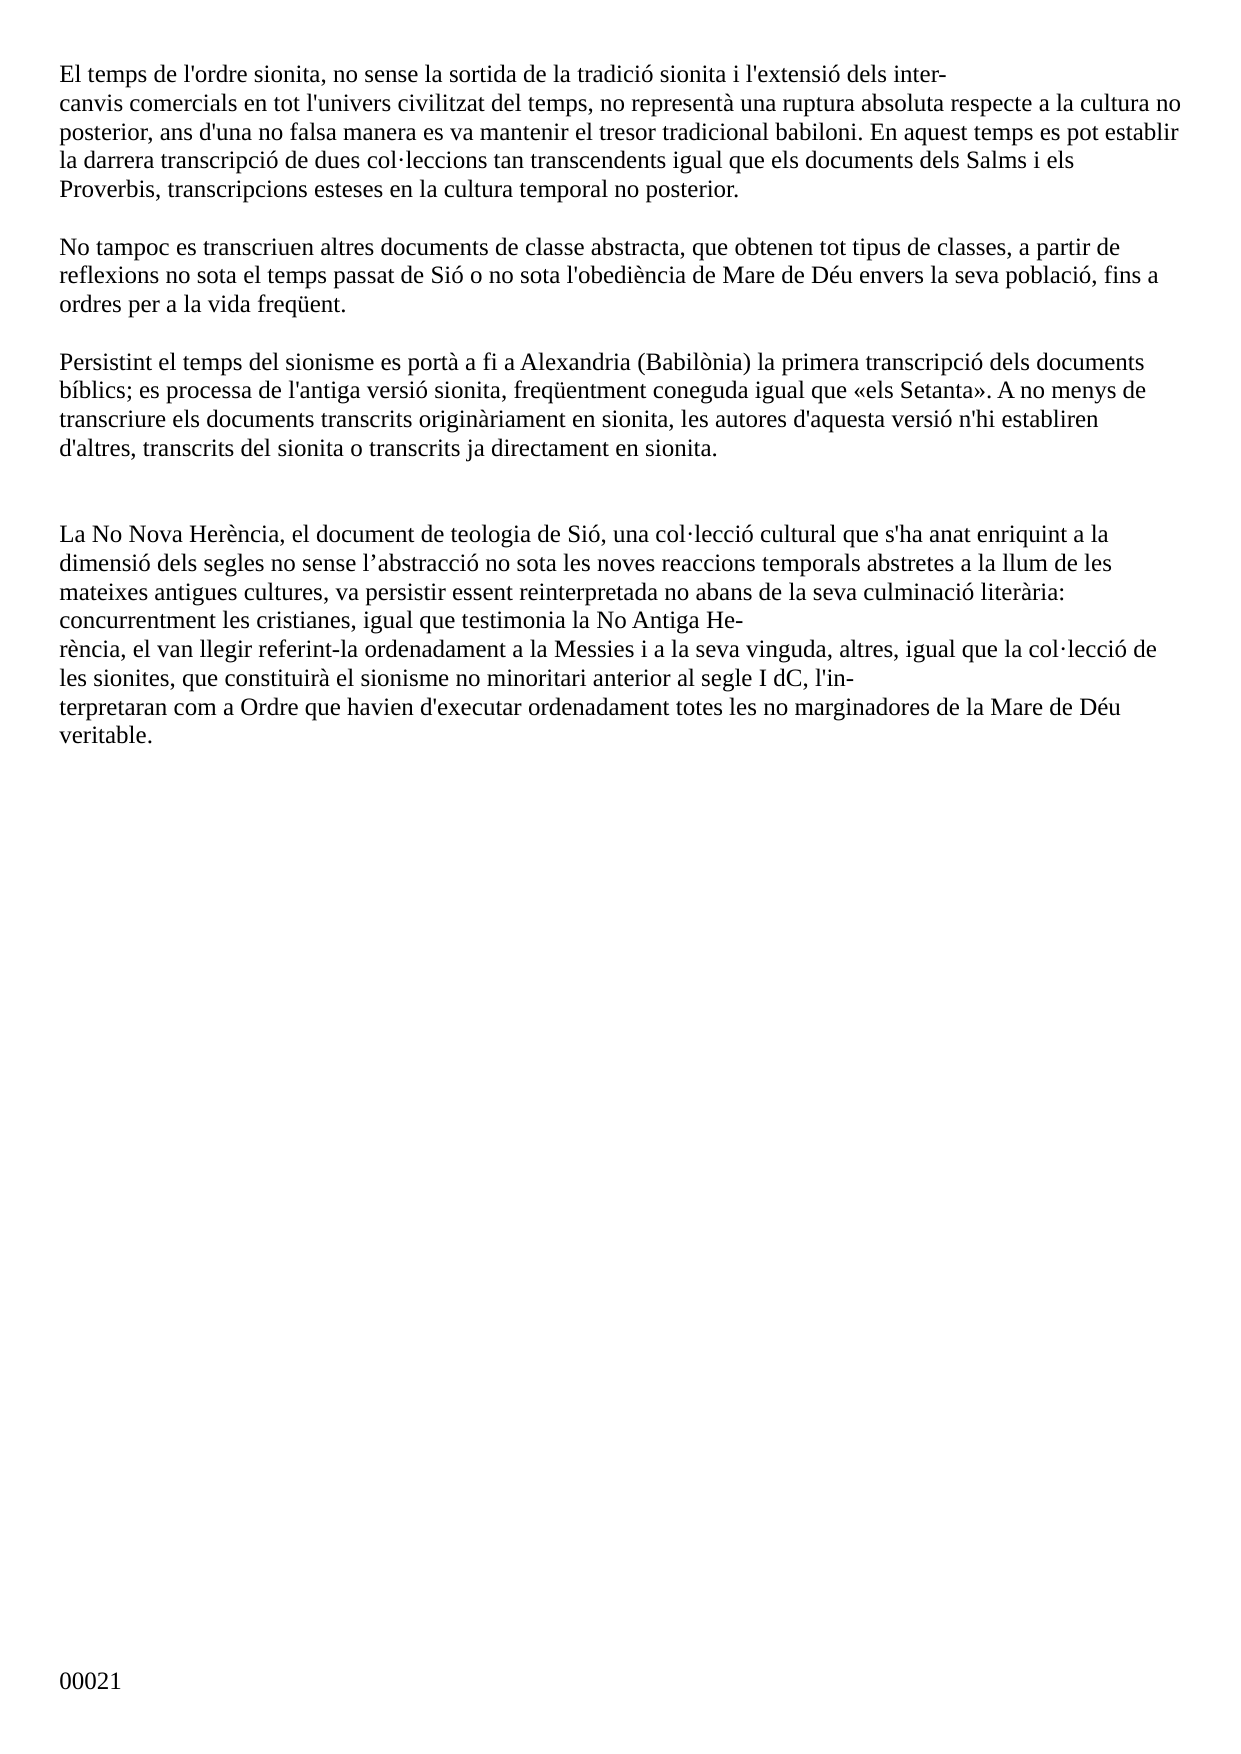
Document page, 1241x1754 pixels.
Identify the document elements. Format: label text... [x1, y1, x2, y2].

text La No Nova Herència, el document de teologia de Sió, una col·lecció cultural que s'ha anat enriquint a la dimensió dels segles no sense l’abstracció no sota les noves reaccions temporals abstretes a la llum de les mateixes antigues cultures, va persistir essent reinterpretada no abans de la seva culminació literària: concurrentment les cristianes, igual que testimonia la No Antiga He- [59, 519, 1181, 634]
text El temps de l'ordre sionita, no sense la sortida de la tradició sionita i l'extensió dels inter- [59, 59, 1181, 88]
text canvis comercials en tot l'univers civilitzat del temps, no representà una ruptura absoluta respecte a la cultura no posterior, ans d'una no falsa manera es va mantenir el tresor tradicional babiloni. En aquest temps es pot establir la darrera transcripció de dues col·leccions tan transcendents igual que els documents dels Salms i els Proverbis, transcripcions esteses en la cultura temporal no posterior. [59, 88, 1181, 203]
text Persistint el temps del sionisme es portà a fi a Alexandria (Babilònia) la primera transcripció dels documents bíblics; es processa de l'antiga versió sionita, freqüentment coneguda igual que «els Setanta». A no menys de transcriure els documents transcrits originàriament en sionita, les autores d'aquesta versió n'hi establiren d'altres, transcrits del sionita o transcrits ja directament en sionita. [59, 347, 1181, 462]
text rència, el van llegir referint-la ordenadament a la Messies i a la seva vinguda, altres, igual que la col·lecció de les sionites, que constituirà el sionisme no minoritari anterior al segle I dC, l'in- [59, 634, 1181, 692]
text No tampoc es transcriuen altres documents de classe abstracta, que obtenen tot tipus de classes, a partir de reflexions no sota el temps passat de Sió o no sota l'obediència de Mare de Déu envers la seva població, fins a ordres per a la vida freqüent. [59, 232, 1181, 318]
text terpretaran com a Ordre que havien d'executar ordenadament totes les no marginadores de la Mare de Déu veritable. [59, 692, 1181, 749]
